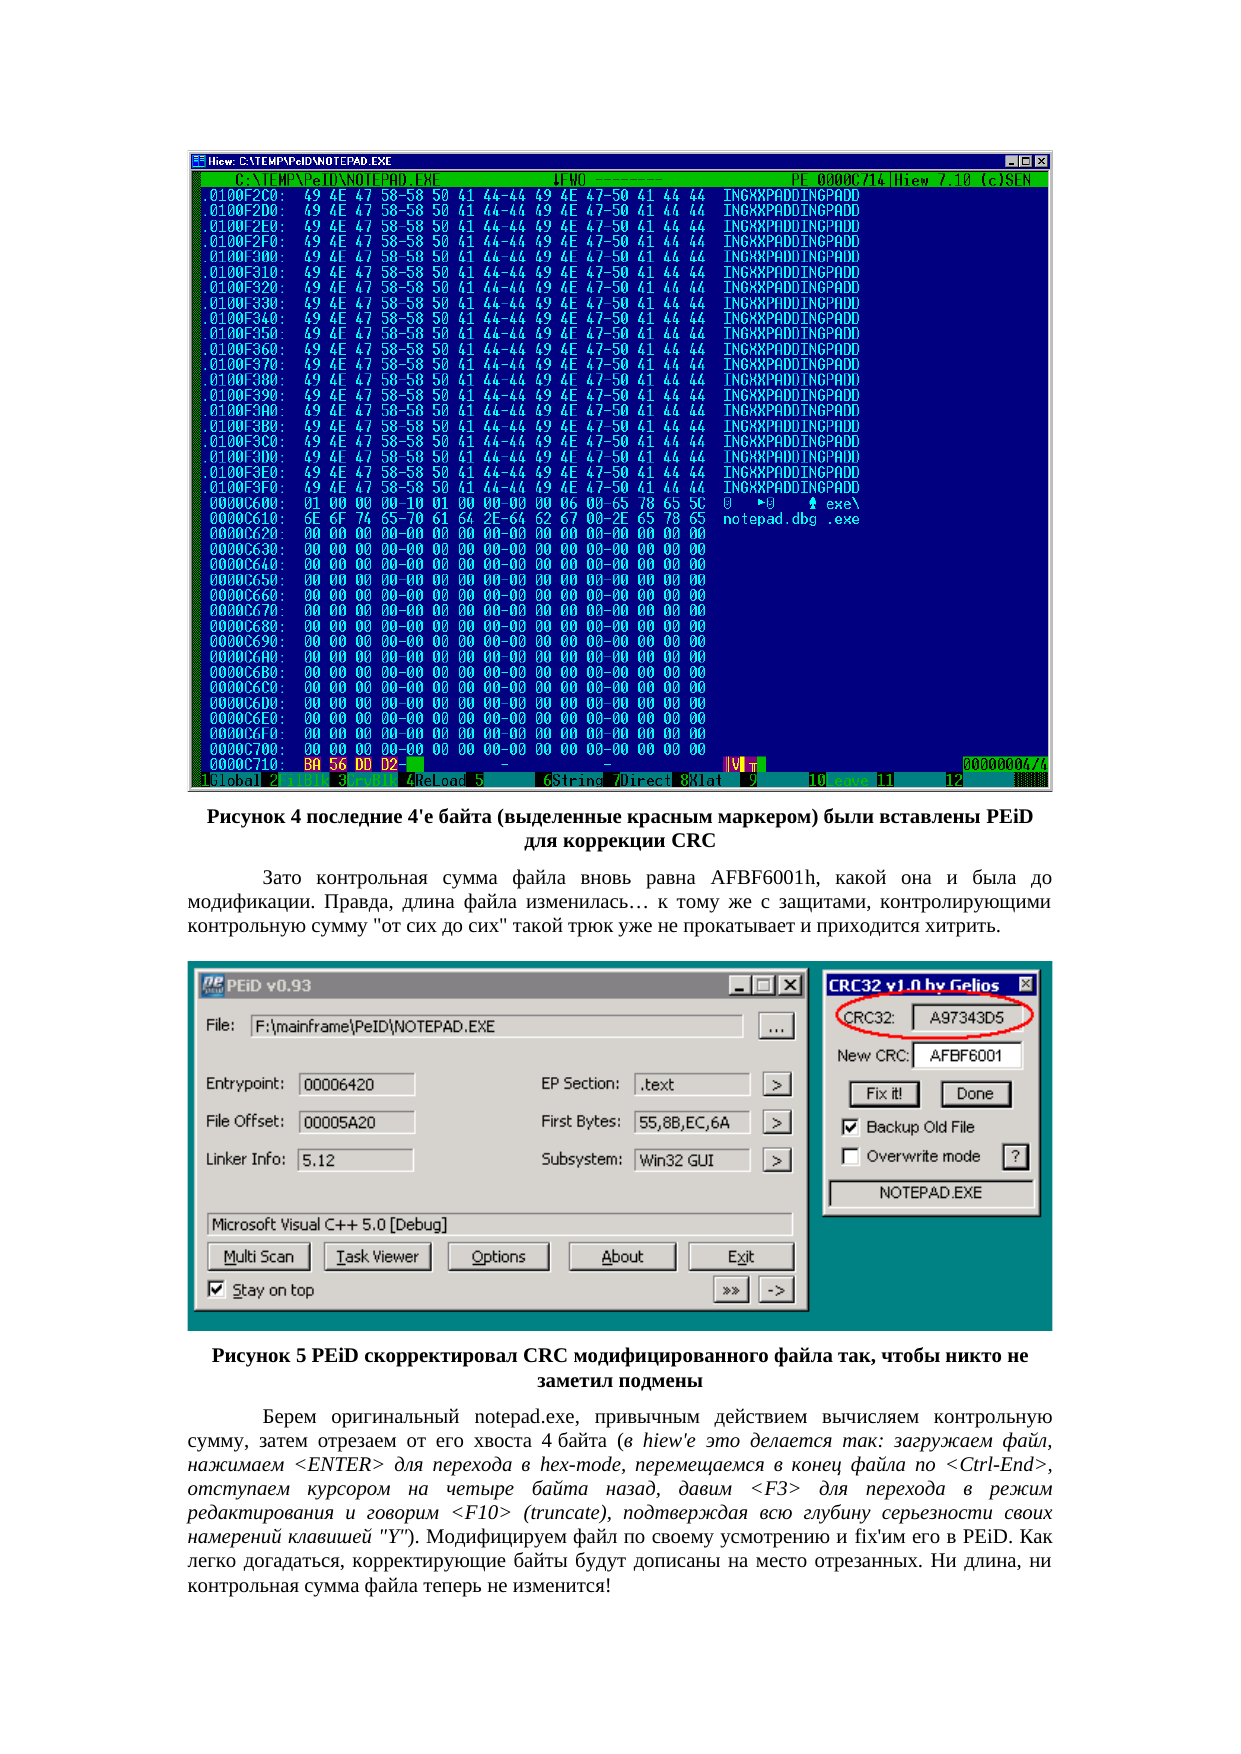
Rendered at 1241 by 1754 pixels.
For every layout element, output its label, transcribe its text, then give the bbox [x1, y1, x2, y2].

text Зато контрольная сумма файла вновь равна AFBF6001h, какой она и была до модификации. Правда, длина файла изменилась… к тому же с защитами, контролирующими контрольную сумму "от сих до сих" такой трюк уже не прокатывает и приходится хитрить. [187, 865, 1053, 937]
text Рисунок 4 последние 4'е байта (выделенные красным маркером) были вставлены PEiD для коррекции CRC [187, 804, 1053, 852]
picture [187, 961, 1053, 1331]
picture [187, 150, 1053, 792]
text Берем оригинальный notepad.exe, привычным действием вычисляем контрольную сумму, затем отрезаем от его хвоста 4 байта (в hiew'е это делается так: загружаем файл, нажимаем <ENTER> для перехода в hex-mode, перемещаемся в конец файла по <Ctrl-End>, отступаем курсором на четыре байта назад, давим <F3> для перехода в режим редактирования и говорим <F10> (truncate), подтверждая всю глубину серьезности своих намерений клавишей "Y"). Модифицируем файл по своему усмотрению и fix'им его в PEiD. Как легко догадаться, корректирующие байты будут дописаны на место отрезанных. Ни длина, ни контрольная сумма файла теперь не изменится! [187, 1404, 1053, 1597]
text Рисунок 5 PEiD скорректировал CRC модифицированного файла так, чтобы никто не заметил подмены [187, 1343, 1053, 1392]
